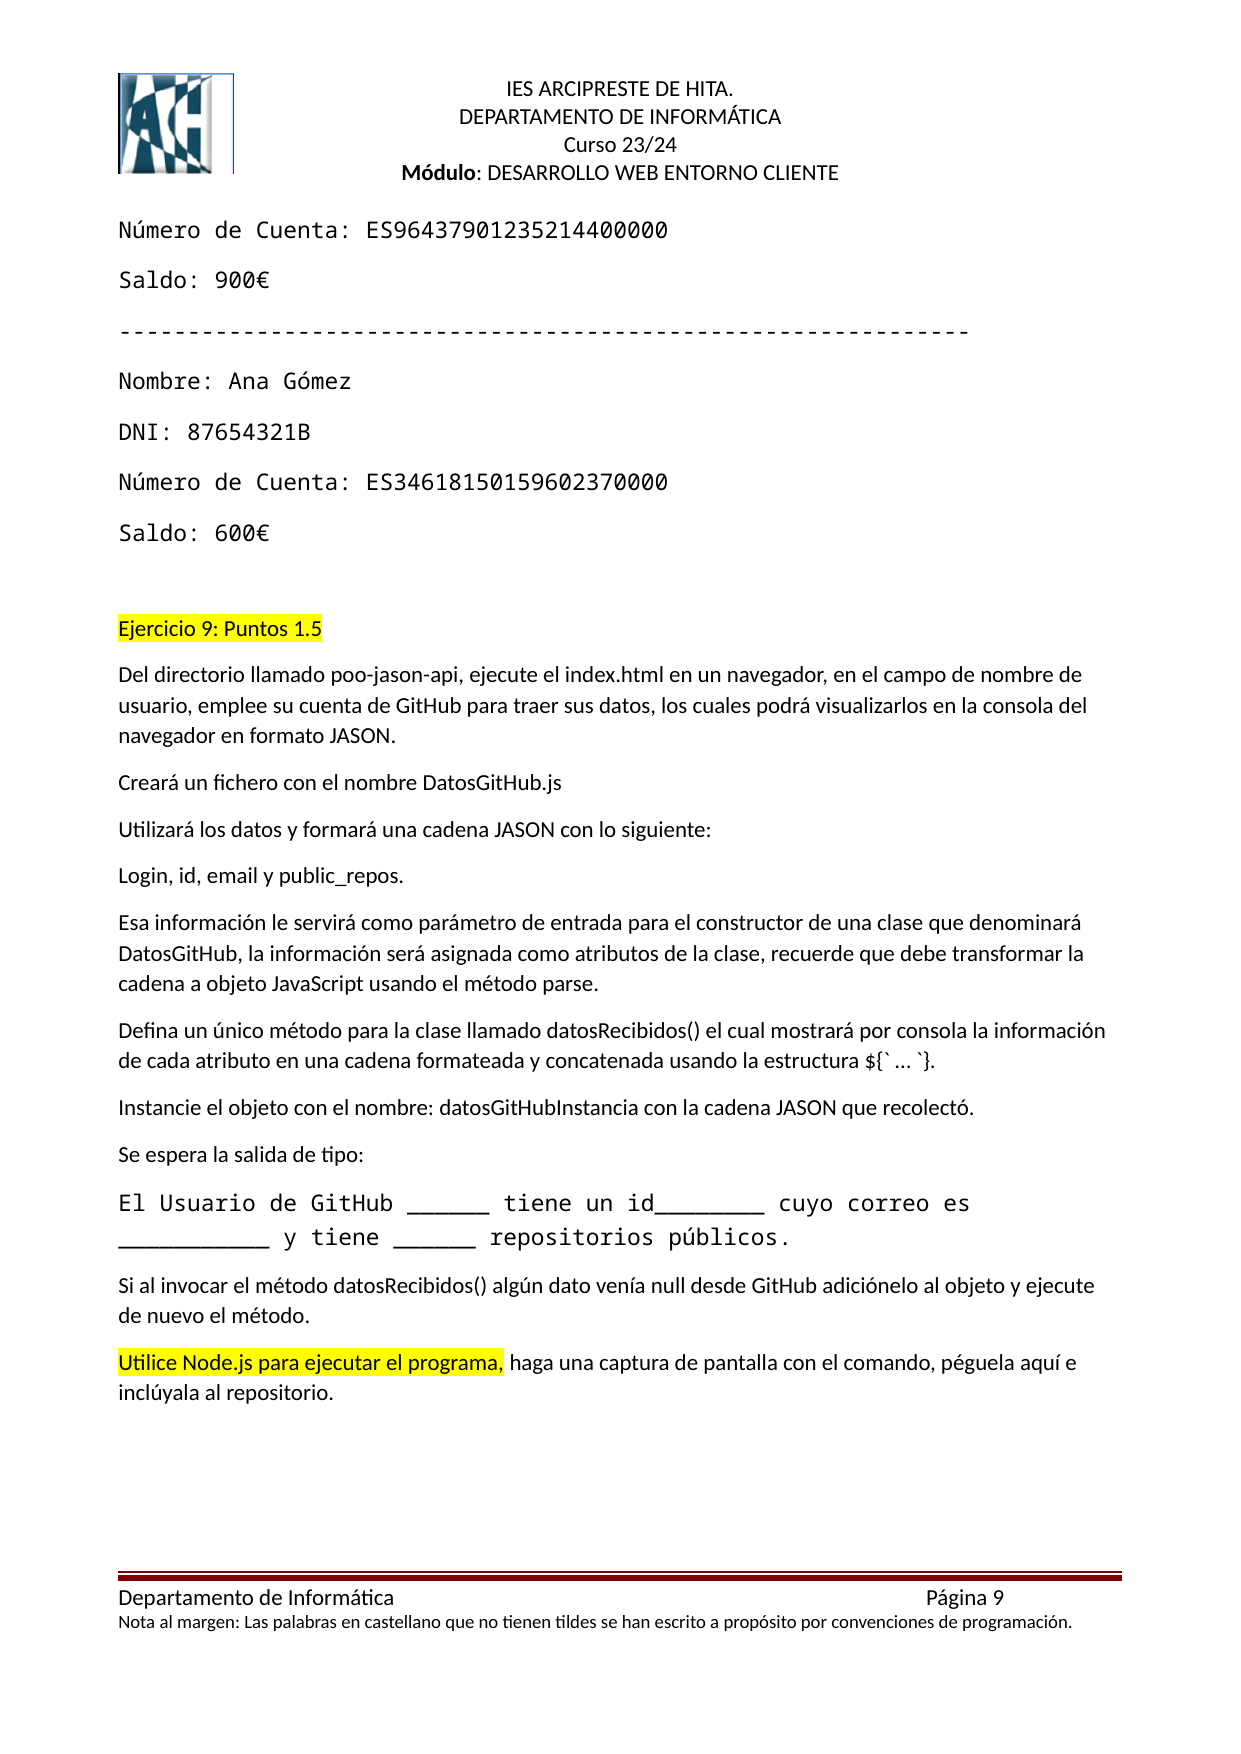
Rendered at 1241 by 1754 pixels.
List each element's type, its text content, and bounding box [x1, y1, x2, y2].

text Nombre: Ana Gómez [118, 365, 1122, 396]
text Utilizará los datos y formará una cadena JASON con lo siguiente: [118, 815, 1122, 843]
text Defina un único método para la clase llamado datosRecibidos() el cual mostrará por consola la información de cada atributo en una cadena formateada y concatenada usando la estructura ${` … `}. [118, 1016, 1122, 1074]
text Login, id, email y public_repos. [118, 862, 1122, 890]
text Utilice Node.js para ejecutar el programa, haga una captura de pantalla con el comando, péguela aquí e inclúyala al repositorio. [118, 1348, 1122, 1406]
text Del directorio llamado poo-jason-api, ejecute el index.html en un navegador, en el campo de nombre de usuario, emplee su cuenta de GitHub para traer sus datos, los cuales podrá visualizarlos en la consola del navegador en formato JASON. [118, 661, 1122, 749]
text Número de Cuenta: ES96437901235214400000 [118, 214, 1122, 245]
text -------------------------------------------------------------- [118, 315, 1122, 346]
text Se espera la salida de tipo: [118, 1140, 1122, 1168]
text Número de Cuenta: ES34618150159602370000 [118, 466, 1122, 497]
text El Usuario de GitHub ______ tiene un id________ cuyo correo es ___________ y tiene ______ repositorios públicos. [118, 1187, 1122, 1252]
text Ejercicio 9: Puntos 1.5 [118, 614, 1122, 642]
text Instancie el objeto con el nombre: datosGitHubInstancia con la cadena JASON que recolectó. [118, 1093, 1122, 1121]
text Si al invocar el método datosRecibidos() algún dato venía null desde GitHub adiciónelo al objeto y ejecute de nuevo el método. [118, 1271, 1122, 1329]
text Creará un fichero con el nombre DatosGitHub.js [118, 768, 1122, 796]
text Esa información le servirá como parámetro de entrada para el constructor de una clase que denominará DatosGitHub, la información será asignada como atributos de la clase, recuerde que debe transformar la cadena a objeto JavaScript usando el método parse. [118, 908, 1122, 997]
text DNI: 87654321B [118, 416, 1122, 447]
text Saldo: 600€ [118, 516, 1122, 548]
text Saldo: 900€ [118, 264, 1122, 296]
